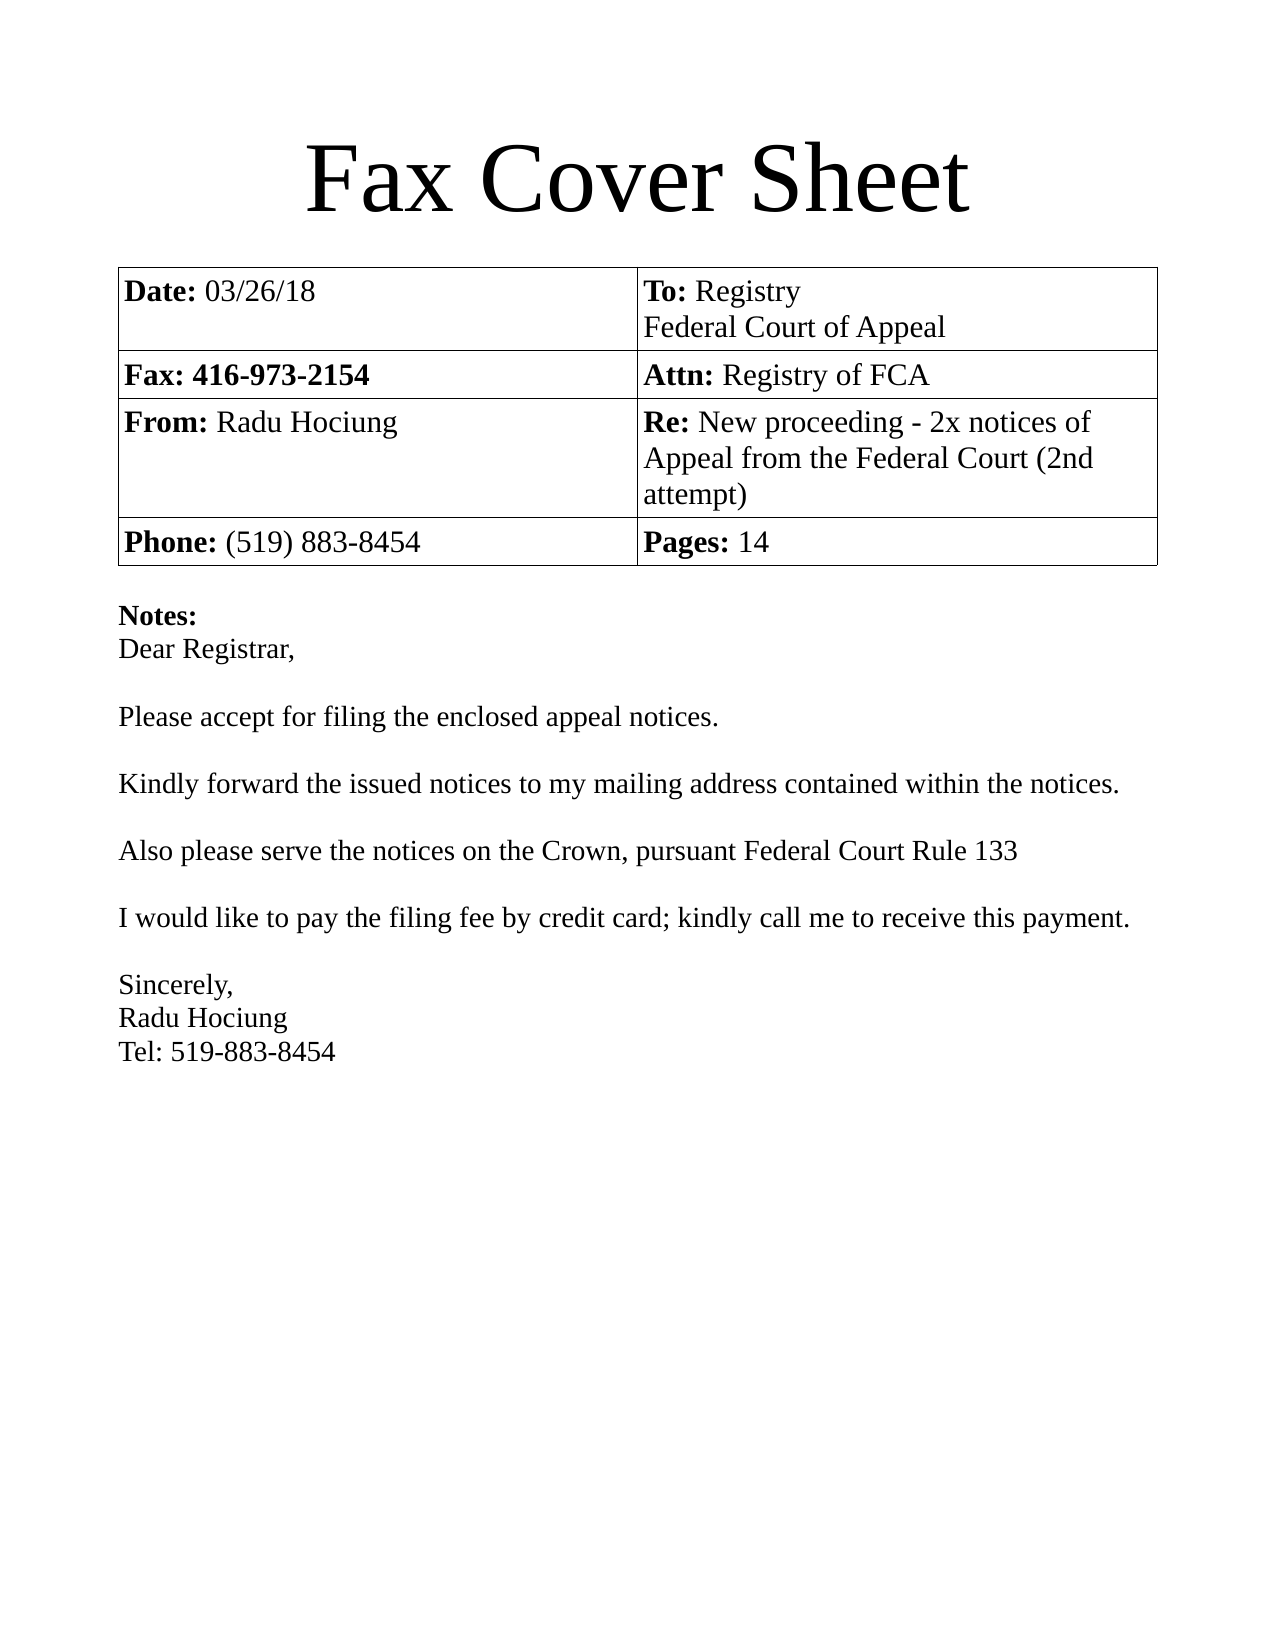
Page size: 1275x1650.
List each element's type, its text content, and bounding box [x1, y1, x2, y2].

table_cell Pages: 14 [638, 518, 1157, 564]
table_header Date: 03/26/18 [119, 268, 637, 350]
table_cell Fax: 416-973-2154 [119, 351, 637, 398]
text Notes: [118, 598, 1157, 632]
table_header To: Registry Federal Court of Appeal [638, 268, 1157, 350]
table_cell Phone: (519) 883-8454 [119, 518, 637, 564]
table_cell From: Radu Hociung [119, 399, 637, 517]
table_cell Re: New proceeding - 2x notices of Appeal from the Federal Court (2nd attempt) [638, 399, 1157, 517]
text Dear Registrar, Please accept for filing the enclosed appeal notices. Kindly forward the issued notices to my mailing address contained within the notices. Also please serve the notices on the Crown, pursuant Federal Court Rule 133 I would like to pay the filing fee by credit card; kindly call me to receive this payment. Sincerely, Radu Hociung Tel: 519-883-8454 [118, 632, 1157, 1068]
text Fax Cover Sheet [118, 118, 1157, 233]
table_cell Attn: Registry of FCA [638, 351, 1157, 398]
